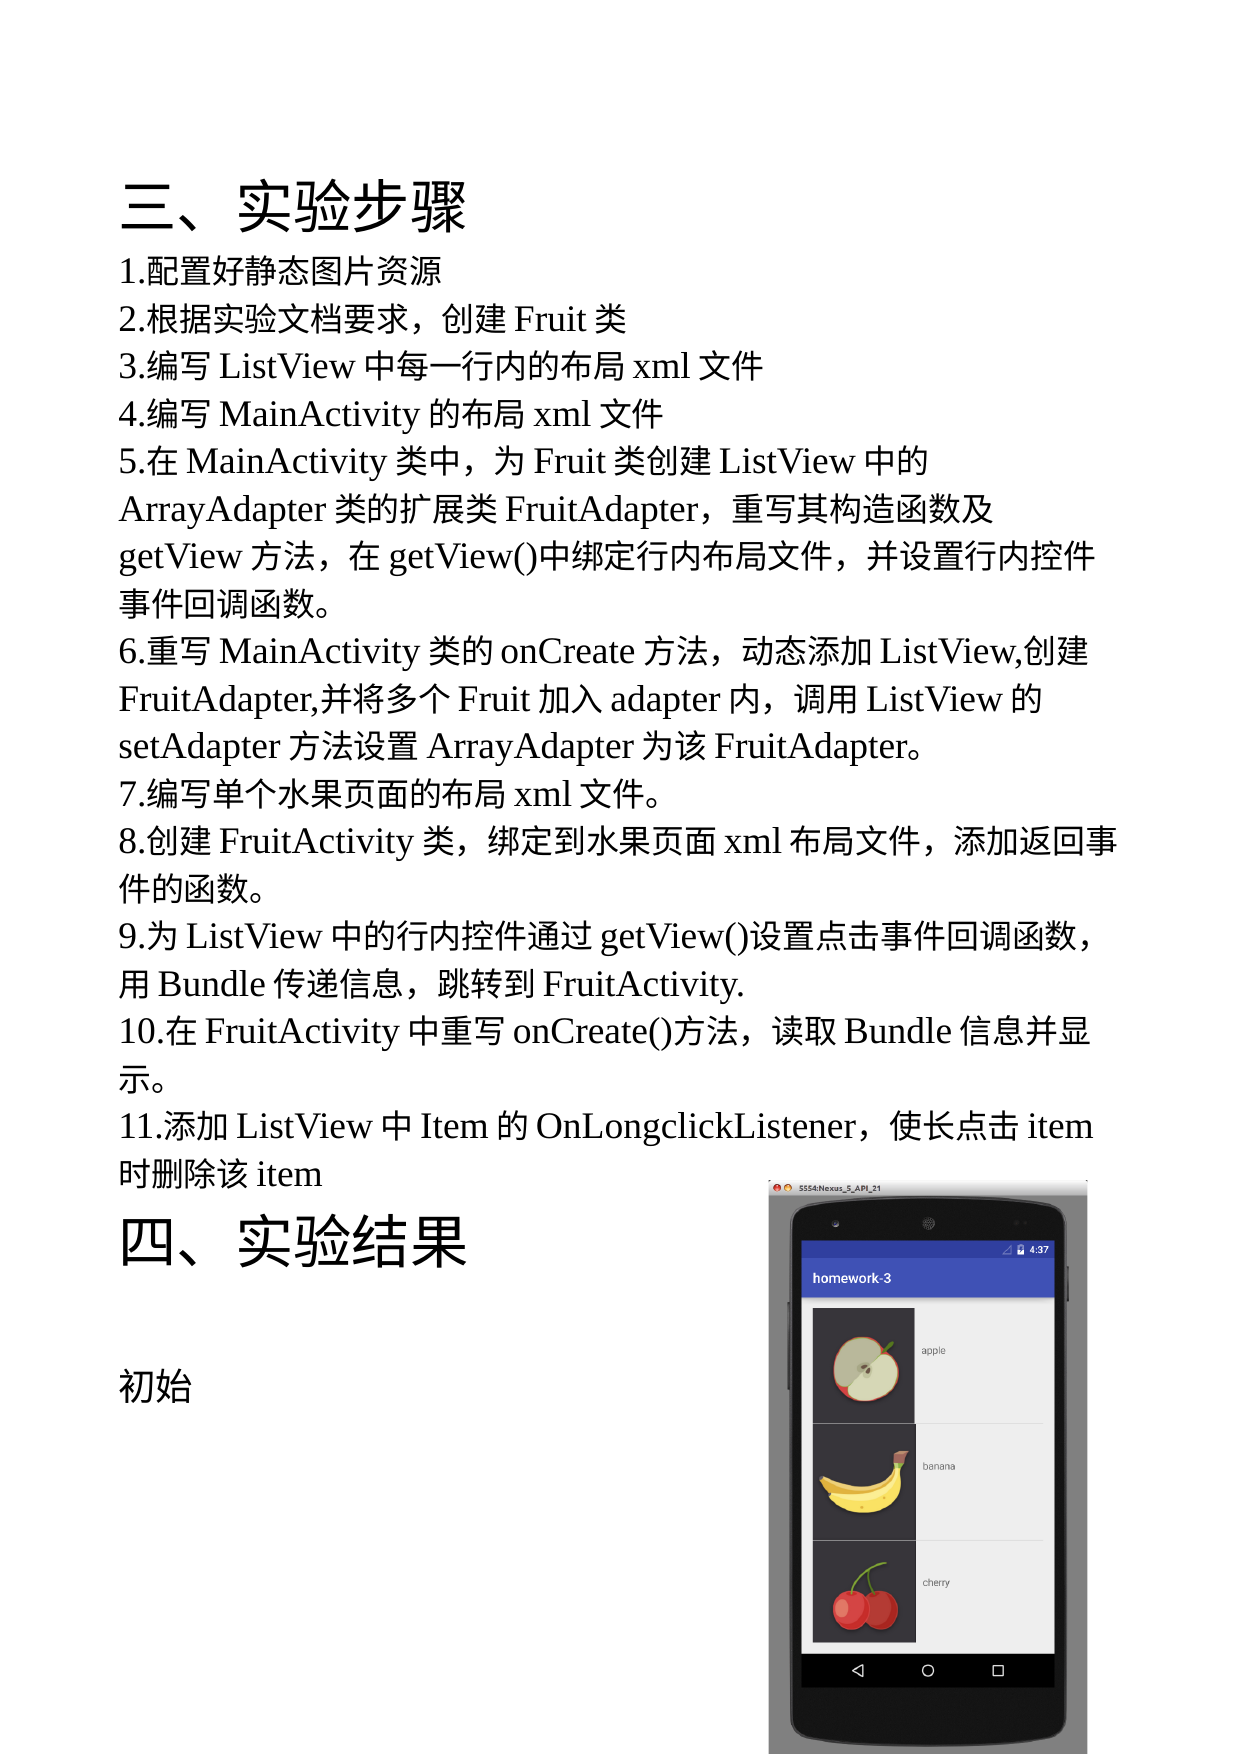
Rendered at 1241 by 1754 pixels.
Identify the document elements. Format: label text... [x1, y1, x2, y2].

text 9.为ListView中的行内控件通过getView()设置点击事件回调函数， [118, 911, 1122, 958]
text 4.编写MainActivity的布局xml文件 [118, 388, 1122, 436]
picture [768, 1180, 1088, 1754]
text [1088, 1357, 1122, 1411]
text 四、实验结果 [118, 1196, 768, 1280]
text 7.编写单个水果页面的布局xml文件。 [118, 768, 1122, 816]
text 2.根据实验文档要求，创建Fruit类 [118, 293, 1122, 341]
text 10.在FruitActivity中重写onCreate()方法，读取Bundle信息并显示。 [118, 1006, 1122, 1101]
text 5.在MainActivity类中，为Fruit类创建ListView中的ArrayAdapter类的扩展类FruitAdapter，重写其构造函数及getView方法，在getView()中绑定行内布局文件，并设置行内控件事件回调函数。 [118, 436, 1122, 626]
text 三、实验步骤 [118, 161, 1122, 246]
text 8.创建FruitActivity类，绑定到水果页面xml布局文件，添加返回事件的函数。 [118, 816, 1122, 911]
text 6.重写MainActivity类的onCreate方法，动态添加ListView,创建FruitAdapter,并将多个Fruit加入adapter内，调用ListView的setAdapter方法设置ArrayAdapter为该FruitAdapter。 [118, 626, 1122, 768]
text 初始 [118, 1357, 768, 1411]
text 3.编写ListView中每一行内的布局xml文件 [118, 341, 1122, 388]
text 1.配置好静态图片资源 [118, 246, 1122, 293]
text [1088, 1196, 1122, 1280]
text 11.添加ListView中Item的OnLongclickListener，使长点击item时删除该item [118, 1101, 1122, 1196]
text 用Bundle传递信息，跳转到FruitActivity. [118, 958, 1122, 1006]
